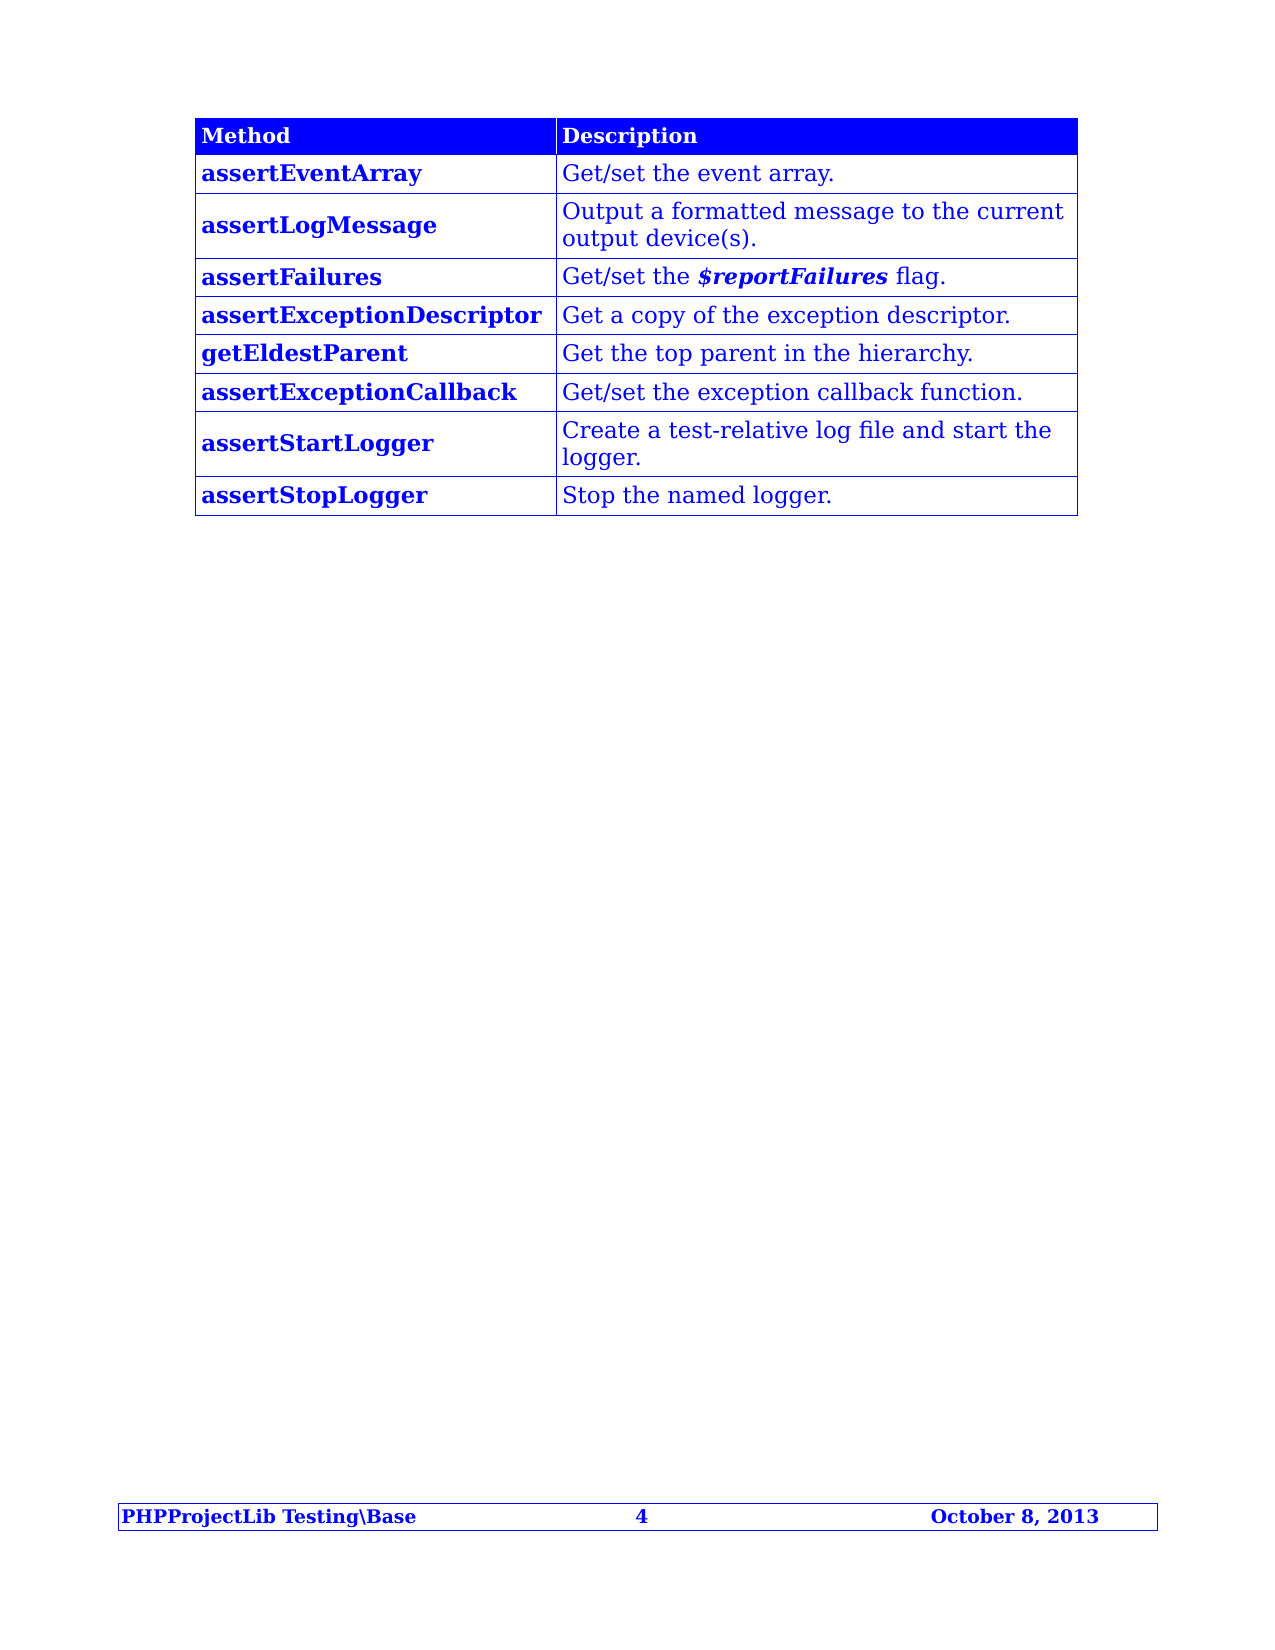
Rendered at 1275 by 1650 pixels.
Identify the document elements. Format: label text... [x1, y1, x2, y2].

table_cell Get/set the exception callback function. [557, 374, 1077, 411]
table_cell assertFailures [196, 259, 556, 296]
table_header Method [196, 119, 556, 154]
table_cell assertExceptionDescriptor [196, 297, 556, 334]
table_header Description [557, 119, 1077, 154]
table_cell Create a test-relative log file and start the logger. [557, 412, 1077, 476]
table_cell assertExceptionCallback [196, 374, 556, 411]
table_cell assertStopLogger [196, 477, 556, 514]
table_cell Get the top parent in the hierarchy. [557, 335, 1077, 373]
table_cell assertLogMessage [196, 194, 556, 257]
table_cell Output a formatted message to the current output device(s). [557, 194, 1077, 257]
table_cell Get/set the event array. [557, 155, 1077, 193]
table_cell getEldestParent [196, 335, 556, 373]
table_cell Get/set the $reportFailures flag. [557, 259, 1077, 296]
table_cell Get a copy of the exception descriptor. [557, 297, 1077, 334]
table_cell assertStartLogger [196, 412, 556, 476]
table_cell Stop the named logger. [557, 477, 1077, 514]
table_cell assertEventArray [196, 155, 556, 193]
